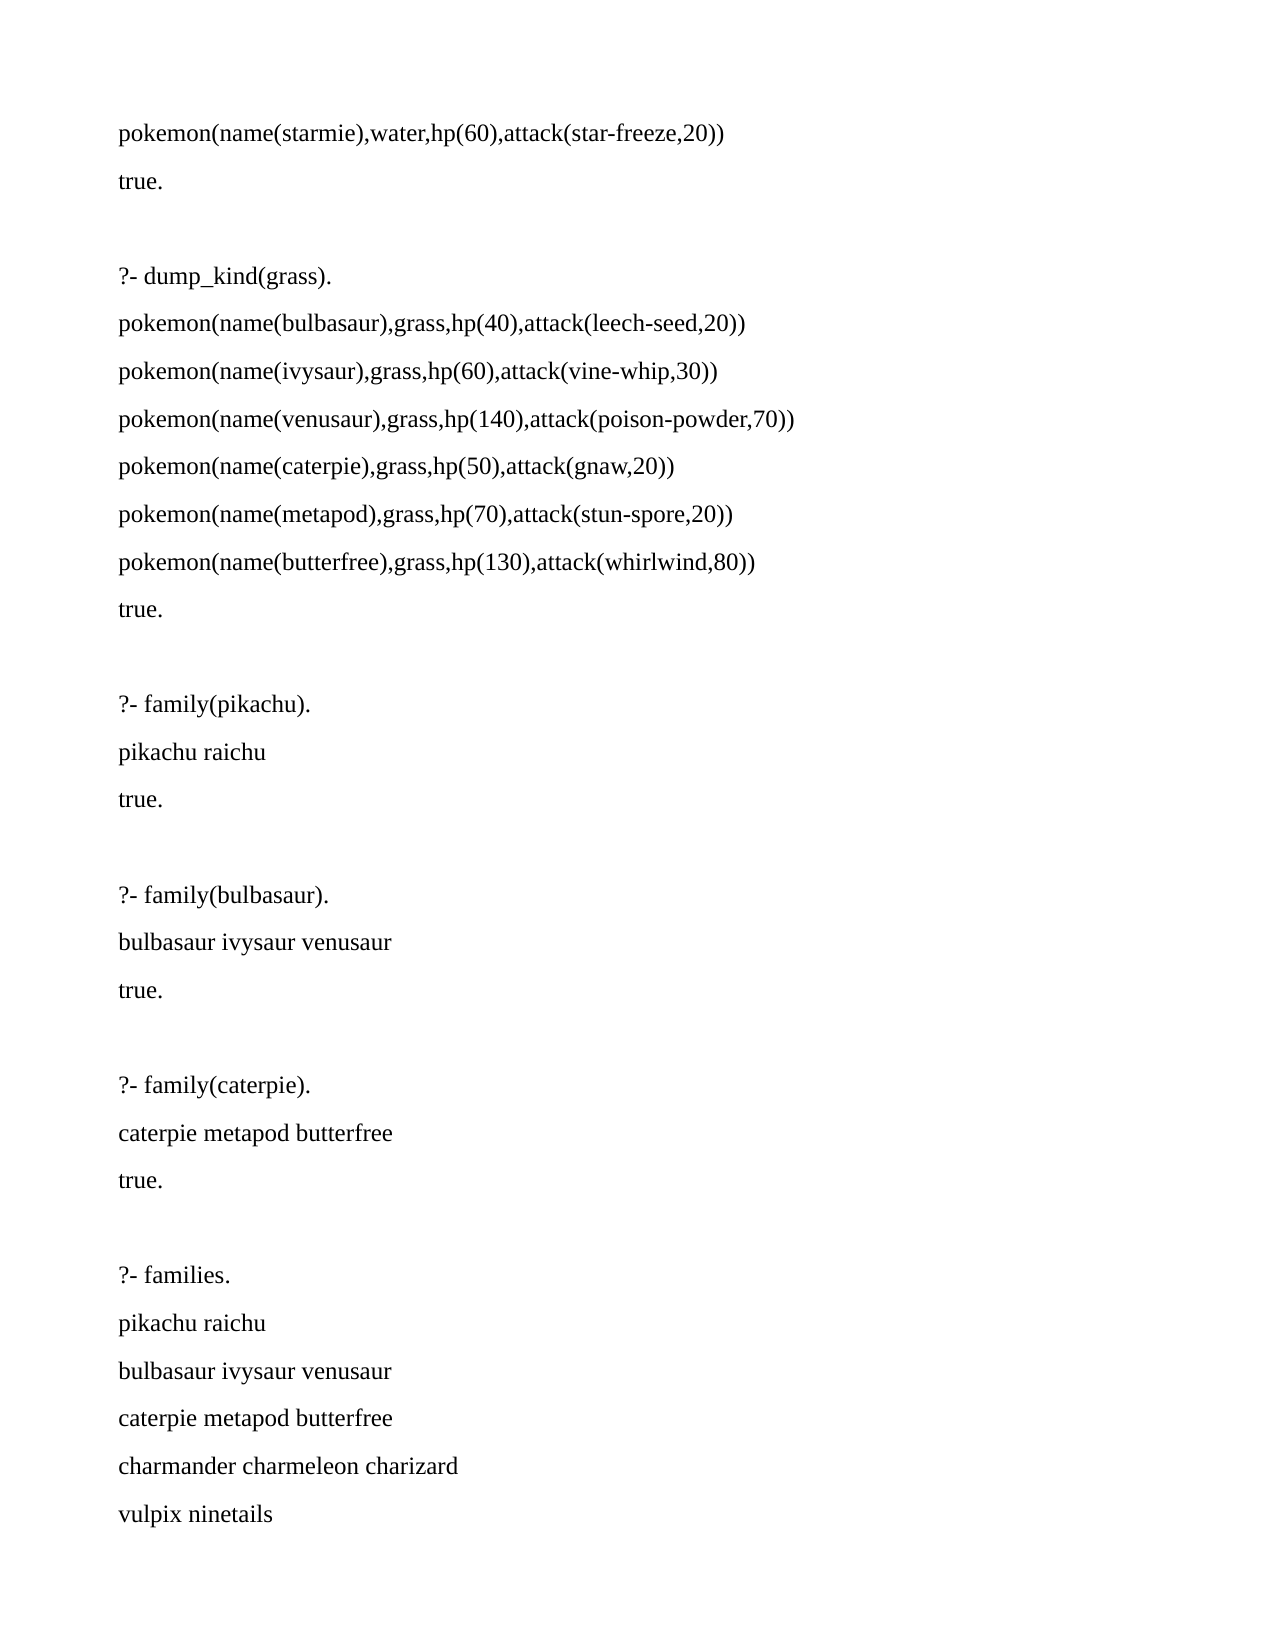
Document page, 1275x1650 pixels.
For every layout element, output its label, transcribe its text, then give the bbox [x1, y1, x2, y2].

text true. [118, 784, 1157, 813]
text pokemon(name(metapod),grass,hp(70),attack(stun-spore,20)) [118, 499, 1157, 528]
text pikachu raichu [118, 1308, 1157, 1337]
text pokemon(name(ivysaur),grass,hp(60),attack(vine-whip,30)) [118, 356, 1157, 385]
text pokemon(name(venusaur),grass,hp(140),attack(poison-powder,70)) [118, 404, 1157, 432]
text pokemon(name(caterpie),grass,hp(50),attack(gnaw,20)) [118, 451, 1157, 480]
text caterpie metapod butterfree [118, 1403, 1157, 1432]
text ?- family(bulbasaur). [118, 880, 1157, 908]
text true. [118, 975, 1157, 1004]
text true. [118, 594, 1157, 623]
text bulbasaur ivysaur venusaur [118, 927, 1157, 956]
text true. [118, 1165, 1157, 1194]
text pokemon(name(starmie),water,hp(60),attack(star-freeze,20)) [118, 118, 1157, 147]
text caterpie metapod butterfree [118, 1118, 1157, 1147]
text ?- families. [118, 1261, 1157, 1289]
text ?- family(caterpie). [118, 1070, 1157, 1099]
text vulpix ninetails [118, 1499, 1157, 1527]
text pikachu raichu [118, 737, 1157, 766]
text ?- family(pikachu). [118, 689, 1157, 718]
text pokemon(name(bulbasaur),grass,hp(40),attack(leech-seed,20)) [118, 308, 1157, 337]
text pokemon(name(butterfree),grass,hp(130),attack(whirlwind,80)) [118, 547, 1157, 575]
text ?- dump_kind(grass). [118, 261, 1157, 290]
text true. [118, 166, 1157, 194]
text bulbasaur ivysaur venusaur [118, 1356, 1157, 1384]
text charmander charmeleon charizard [118, 1451, 1157, 1480]
